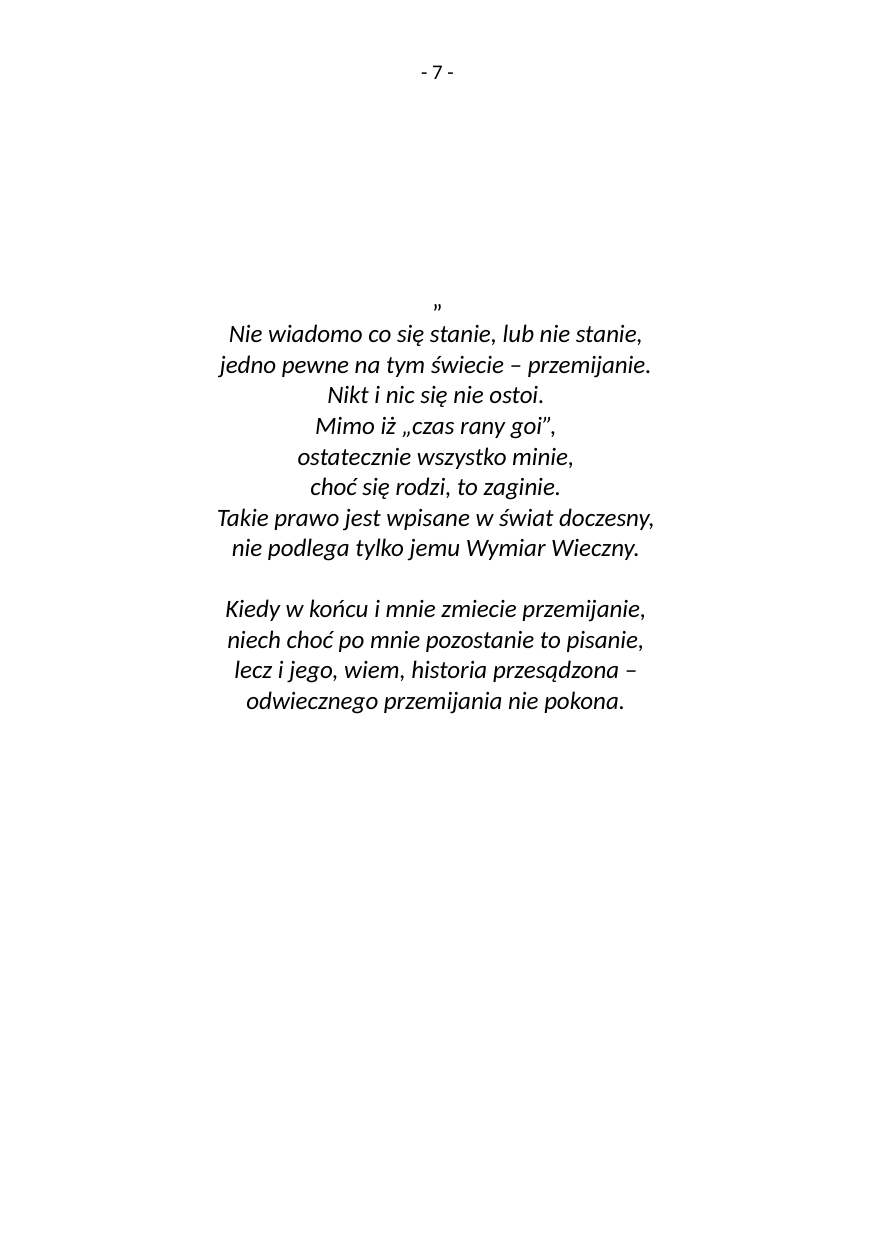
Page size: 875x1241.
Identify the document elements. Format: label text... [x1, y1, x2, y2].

text ostatecznie wszystko minie, [94, 441, 779, 471]
text - 7 - [94, 59, 779, 84]
text Kiedy w końcu i mnie zmiecie przemijanie, [94, 593, 779, 624]
text Nikt i nic się nie ostoi. [94, 379, 779, 410]
text lecz i jego, wiem, historia przesądzona – [94, 654, 779, 685]
text „ [94, 283, 779, 314]
text Takie prawo jest wpisane w świat doczesny, [94, 502, 779, 532]
text nie podlega tylko jemu Wymiar Wieczny. [94, 532, 779, 563]
text Mimo iż „czas rany goi”, [94, 410, 779, 441]
text odwiecznego przemijania nie pokona. [94, 685, 779, 715]
text jedno pewne na tym świecie – przemijanie. [94, 349, 779, 379]
text Nie wiadomo co się stanie, lub nie stanie, [94, 318, 779, 349]
text niech choć po mnie pozostanie to pisanie, [94, 624, 779, 654]
text choć się rodzi, to zaginie. [94, 471, 779, 502]
